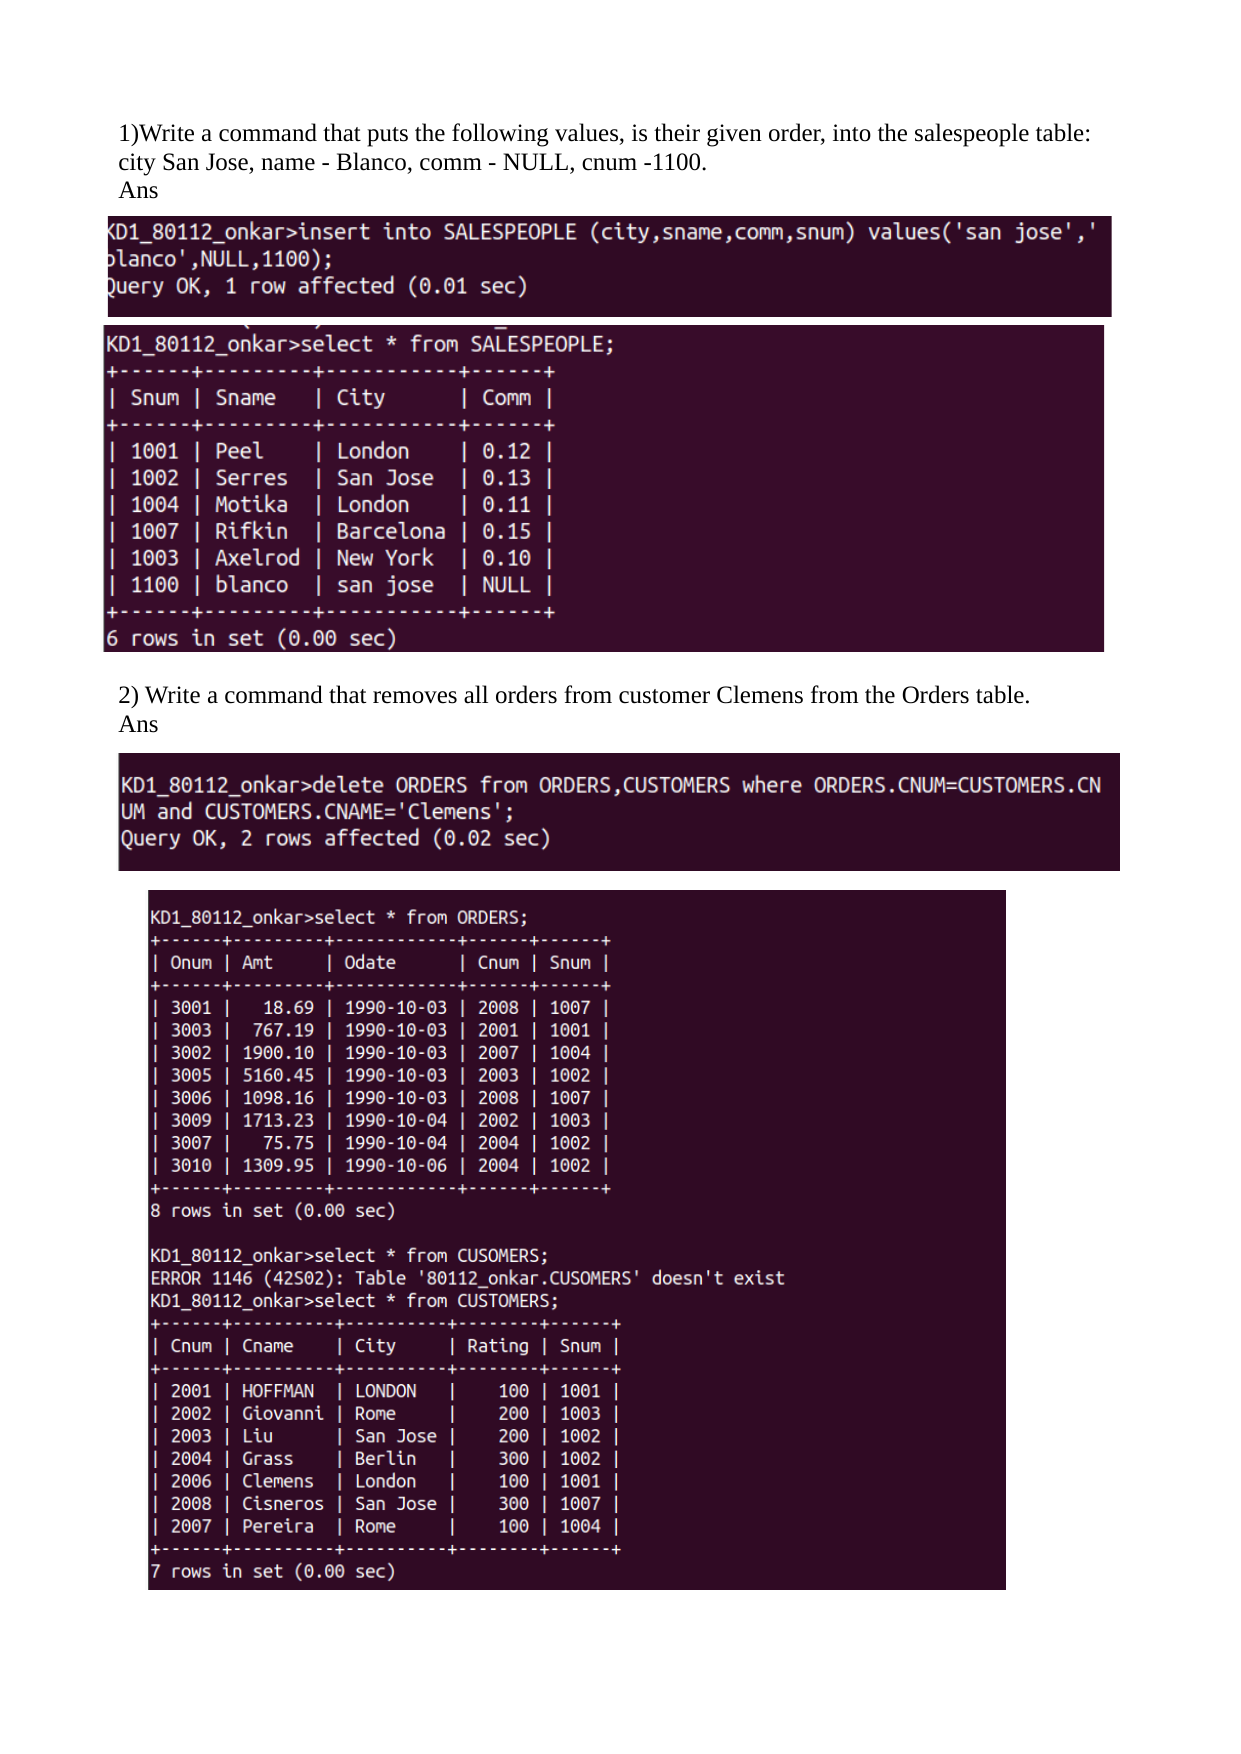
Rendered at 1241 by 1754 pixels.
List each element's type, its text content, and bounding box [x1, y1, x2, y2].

picture [116, 753, 1120, 871]
picture [145, 890, 1006, 1590]
text 1)Write a command that puts the following values, is their given order, into the salespeople table: city San Jose, name - Blanco, comm - NULL, cnum -1100. [118, 118, 1122, 176]
text Ans [118, 709, 1122, 737]
picture [107, 216, 1112, 317]
text 2) Write a command that removes all orders from customer Clemens from the Orders table. [118, 680, 1122, 709]
picture [100, 325, 1105, 652]
text Ans [118, 176, 1122, 204]
